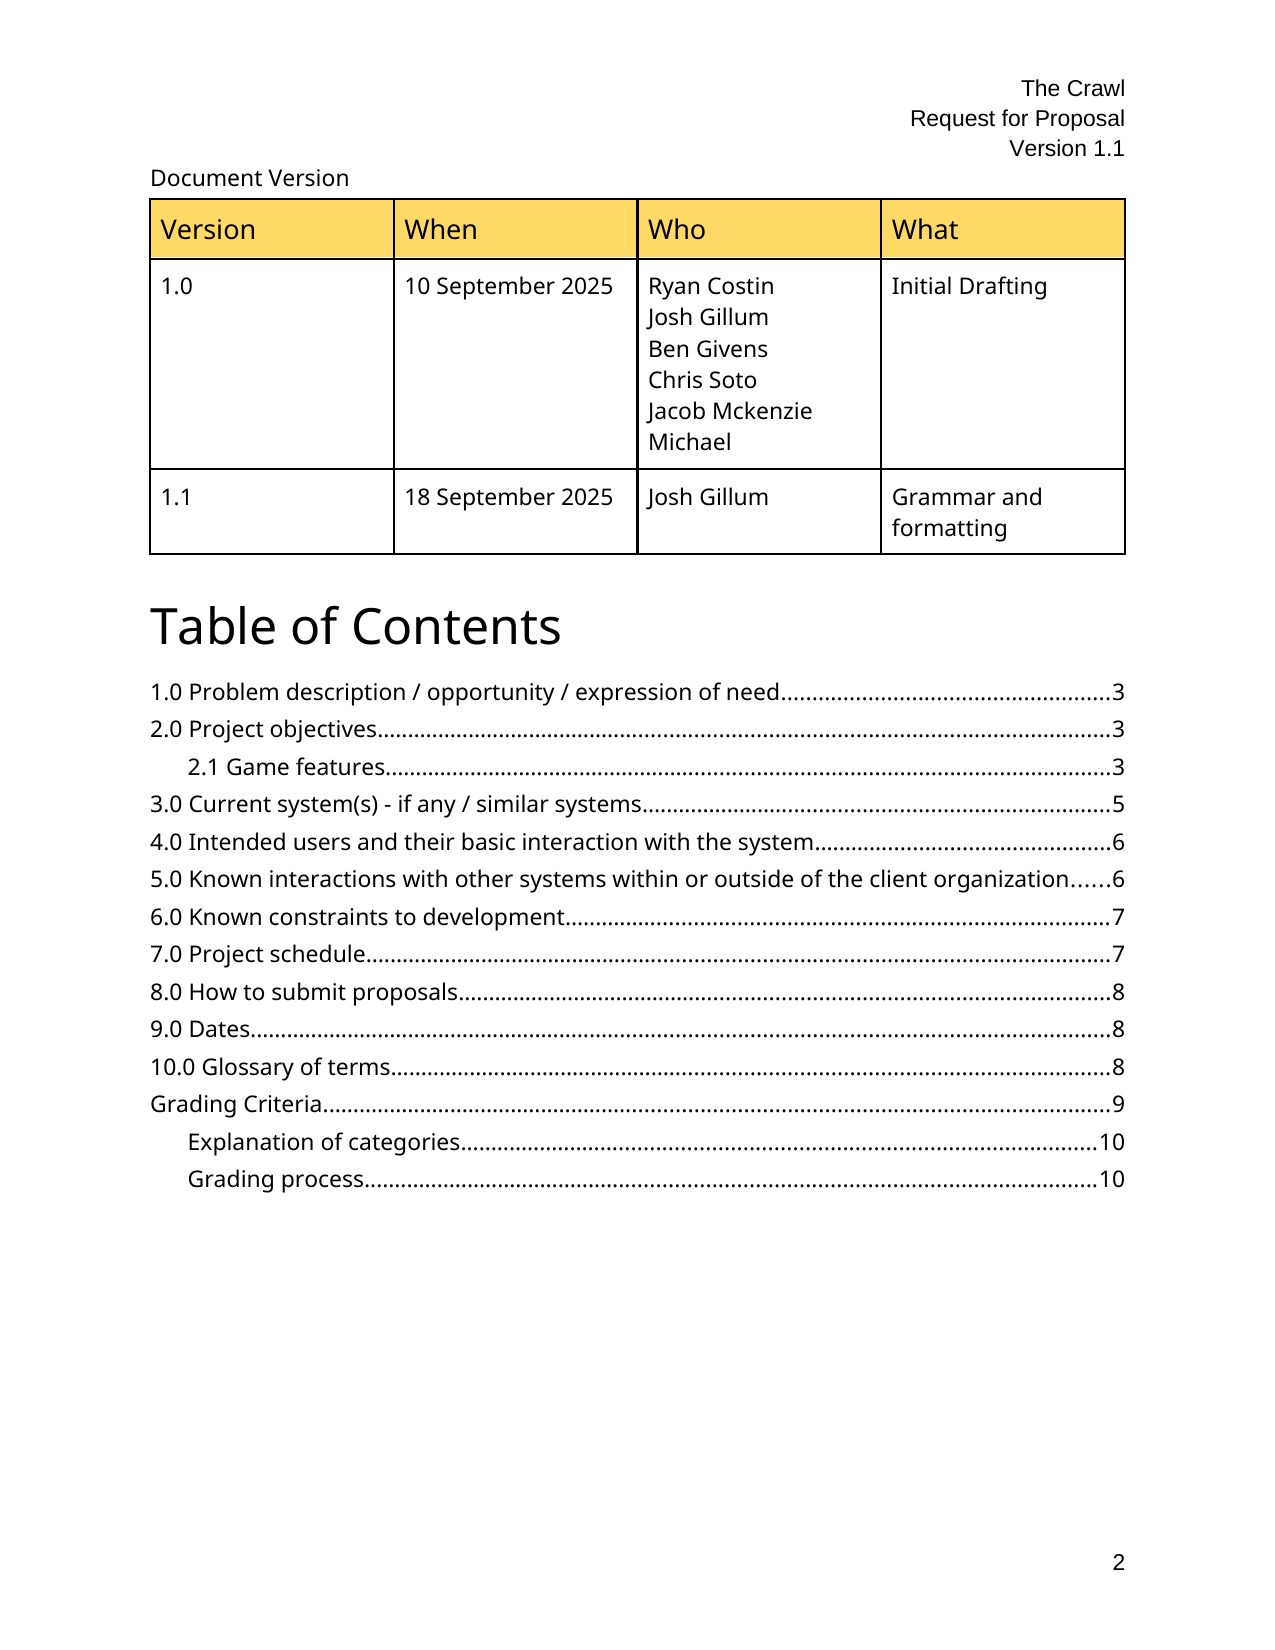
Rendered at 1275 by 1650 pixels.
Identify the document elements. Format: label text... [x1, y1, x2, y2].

text 8.0 How to submit proposals 8 [150, 976, 1125, 1007]
table_cell 10 September 2025 [395, 260, 636, 468]
table_header When [395, 200, 636, 257]
text 6.0 Known constraints to development 7 [150, 901, 1125, 932]
table_header What [882, 200, 1124, 257]
table_header Who [639, 200, 880, 257]
table_cell Josh Gillum [639, 470, 880, 553]
text Grading Criteria 9 [150, 1088, 1125, 1120]
text 9.0 Dates 8 [150, 1013, 1125, 1045]
table_cell Ryan Costin Josh Gillum Ben Givens Chris Soto Jacob Mckenzie Michael [639, 260, 880, 468]
table_header Version [151, 200, 393, 257]
table_cell Initial Drafting [882, 260, 1124, 468]
table_cell 18 September 2025 [395, 470, 636, 553]
text 1.0 Problem description / opportunity / expression of need 3 [150, 676, 1125, 707]
text 3.0 Current system(s) - if any / similar systems 5 [150, 788, 1125, 820]
text 7.0 Project schedule 7 [150, 938, 1125, 970]
text 5.0 Known interactions with other systems within or outside of the client organization 6 [150, 863, 1125, 895]
text Grading process 10 [187, 1163, 1125, 1195]
text Explanation of categories 10 [187, 1126, 1125, 1157]
text 10.0 Glossary of terms 8 [150, 1051, 1125, 1082]
text Document Version [150, 162, 1125, 193]
text 2.1 Game features 3 [187, 751, 1125, 782]
table_cell Grammar and formatting [882, 470, 1124, 553]
text Table of Contents [150, 591, 1125, 659]
table_cell 1.0 [151, 260, 393, 468]
text 4.0 Intended users and their basic interaction with the system 6 [150, 826, 1125, 857]
text 2.0 Project objectives 3 [150, 713, 1125, 745]
table_cell 1.1 [151, 470, 393, 553]
